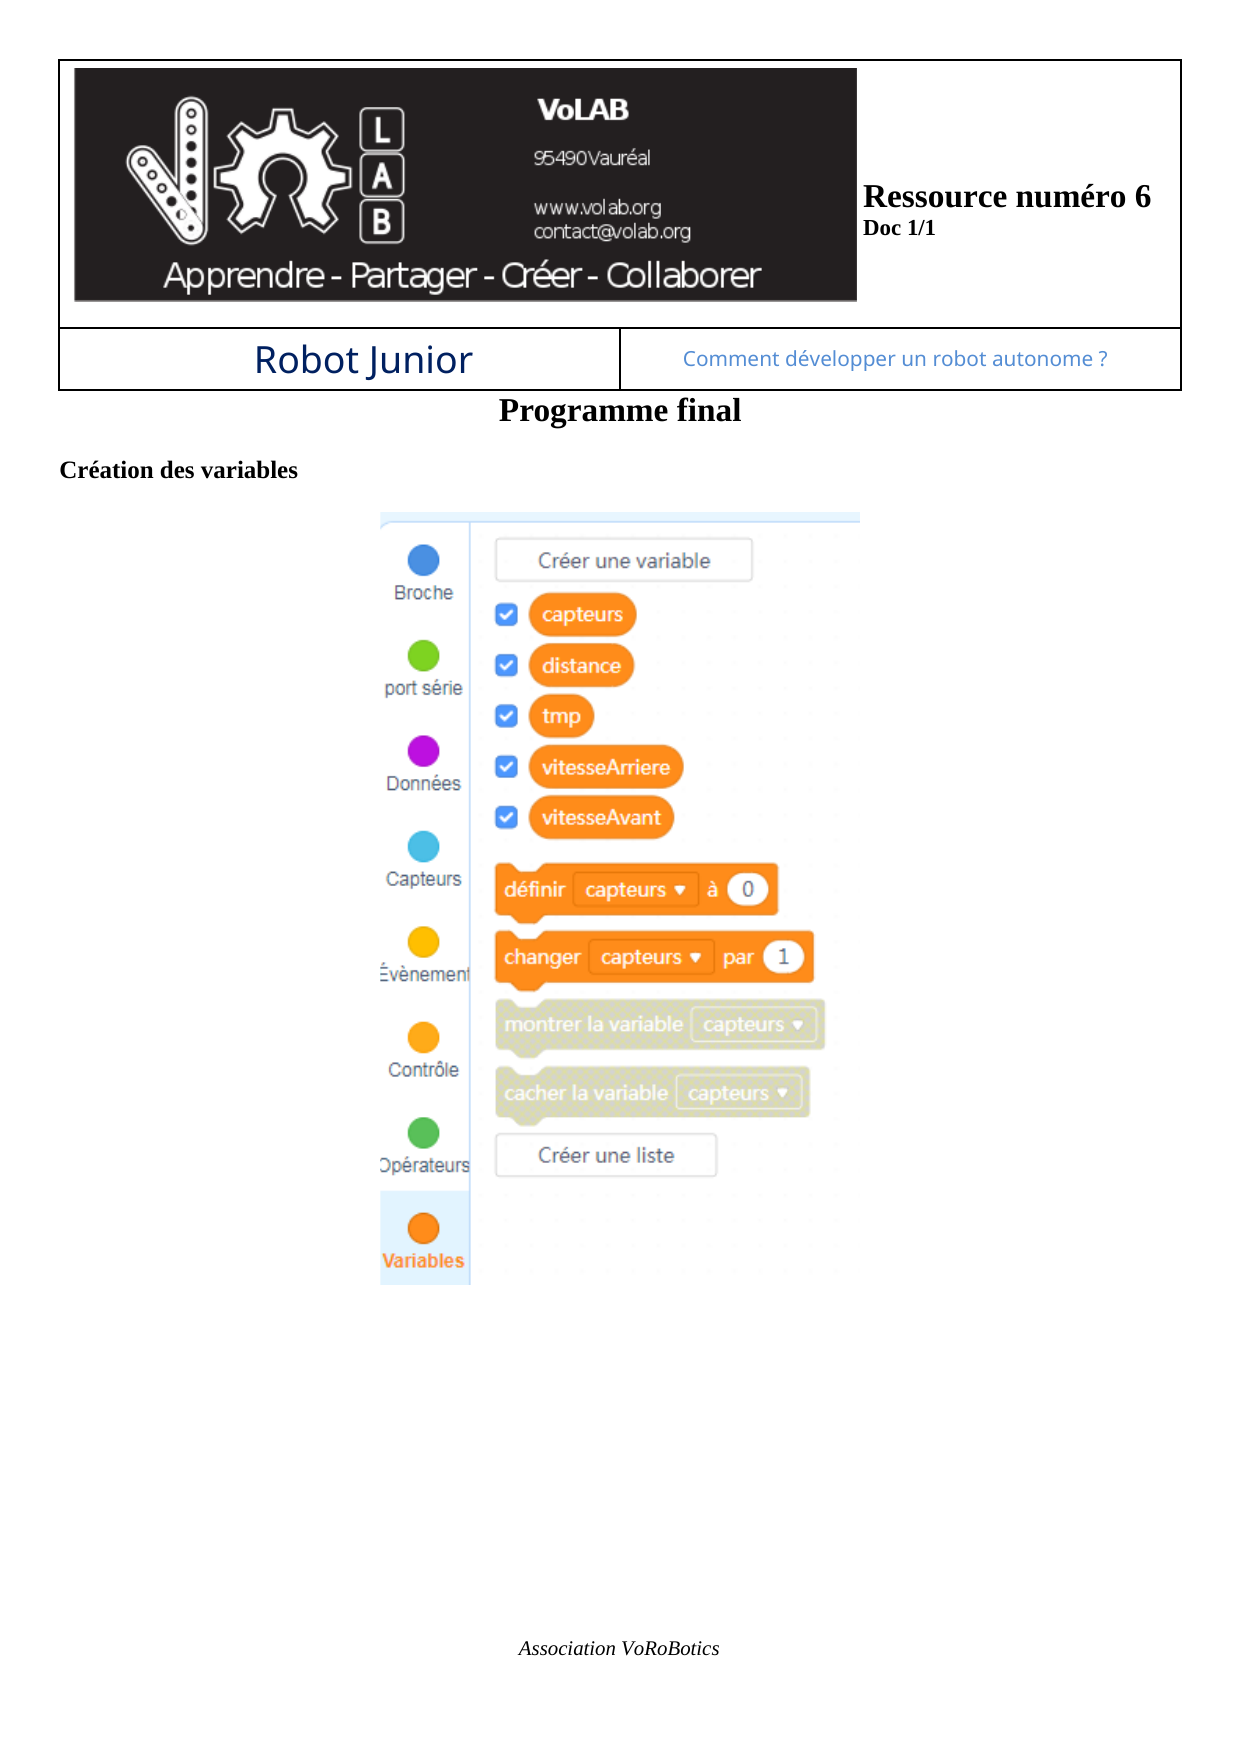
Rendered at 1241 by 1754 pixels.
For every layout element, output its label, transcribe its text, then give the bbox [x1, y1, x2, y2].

table_cell Comment développer un robot autonome ? [621, 329, 1180, 388]
table_header Ressource numéro 6 Doc 1/1 [60, 61, 1180, 327]
table_cell Robot Junior [60, 329, 619, 388]
text Création des variables [59, 455, 1181, 484]
subtitle Programme final [59, 391, 1181, 429]
picture [73, 68, 857, 302]
picture [380, 512, 860, 1285]
